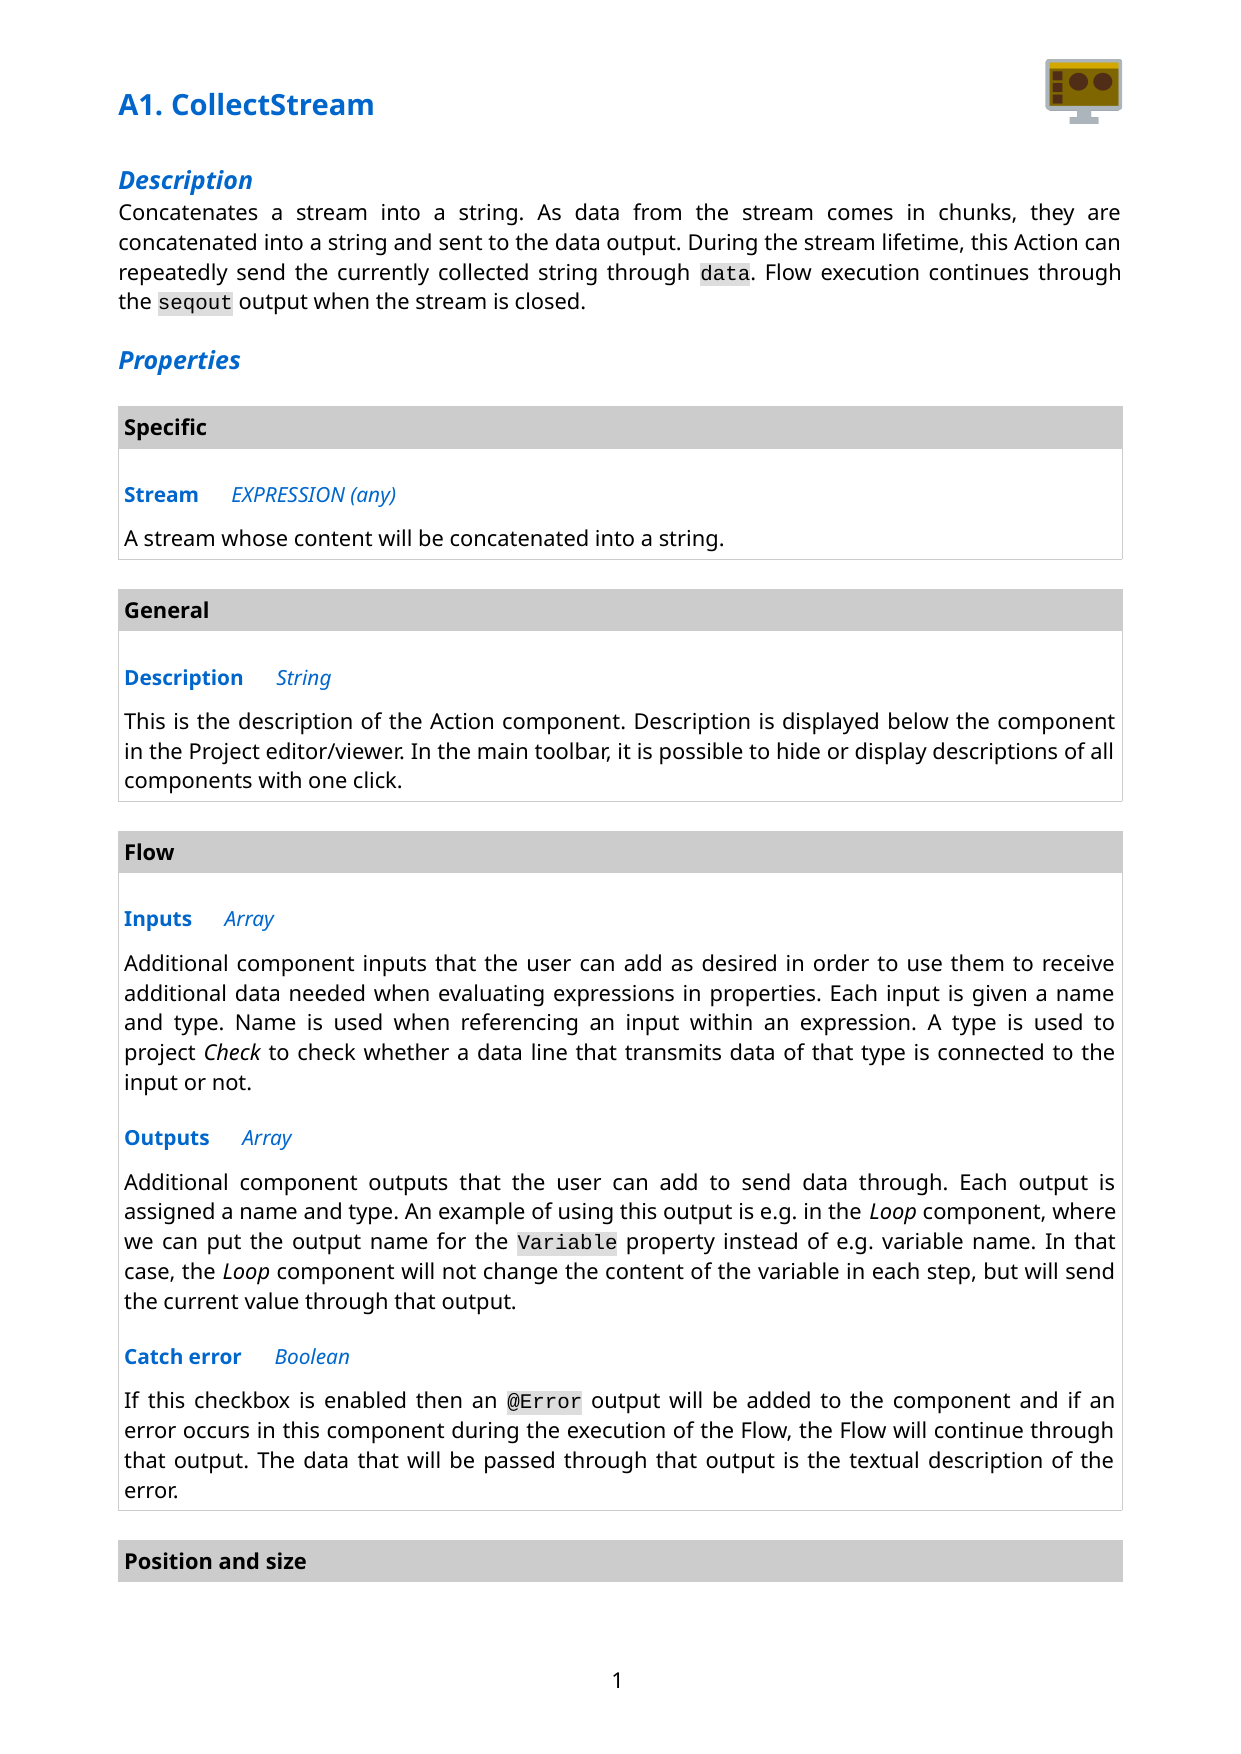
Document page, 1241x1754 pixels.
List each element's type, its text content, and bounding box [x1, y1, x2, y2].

table_header Flow [119, 832, 1122, 872]
subtitle Description [118, 163, 1122, 197]
text Concatenates a stream into a string. As data from the stream comes in chunks, they are concatenated into a string and sent to the data output. During the stream lifetime, this Action can repeatedly send the currently collected string through data. Flow execution continues through the seqout output when the stream is closed. [118, 197, 1122, 316]
table_cell Description String This is the description of the Action component. Description is displayed below the component in the Project editor/viewer. In the main toolbar, it is possible to hide or display descriptions of all components with one click. [119, 631, 1122, 801]
picture [1045, 59, 1123, 124]
table_header Specific [119, 407, 1122, 448]
table_header General [119, 590, 1122, 630]
table_cell Stream EXPRESSION (any) A stream whose content will be concatenated into a string. [119, 449, 1122, 559]
subtitle CollectStream [118, 84, 1045, 124]
table_header Position and size [119, 1541, 1122, 1581]
table_cell Inputs Array Additional component inputs that the user can add as desired in order to use them to receive additional data needed when evaluating expressions in properties. Each input is given a name and type. Name is used when referencing an input within an expression. A type is used to project Check to check whether a data line that transmits data of that type is connected to the input or not. Outputs Array Additional component outputs that the user can add to send data through. Each output is assigned a name and type. An example of using this output is e.g. in the Loop component, where we can put the output name for the Variable property instead of e.g. variable name. In that case, the Loop component will not change the content of the variable in each step, but will send the current value through that output. Catch error Boolean If this checkbox is enabled then an @Error output will be added to the component and if an error occurs in this component during the execution of the Flow, the Flow will continue through that output. The data that will be passed through that output is the textual description of the error. [119, 873, 1122, 1510]
subtitle Properties [118, 343, 1122, 377]
